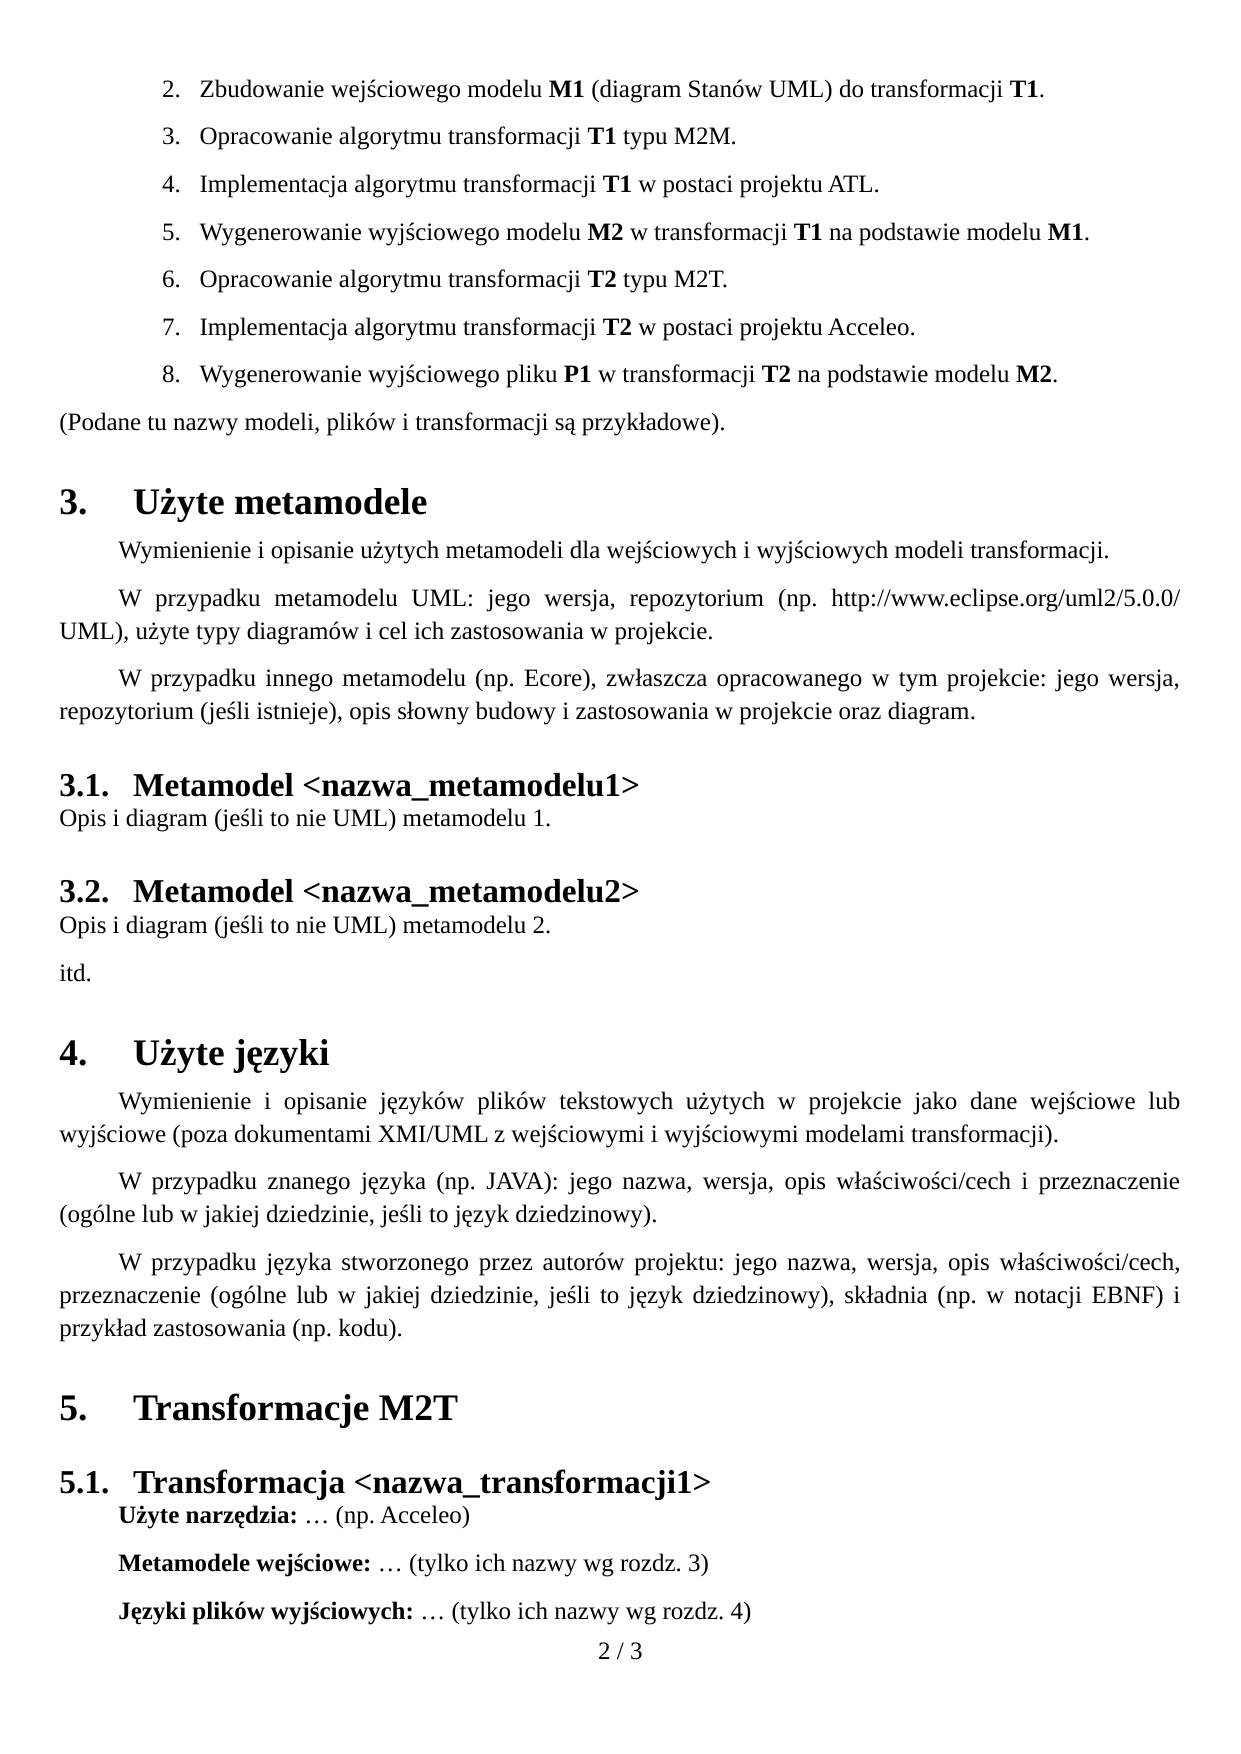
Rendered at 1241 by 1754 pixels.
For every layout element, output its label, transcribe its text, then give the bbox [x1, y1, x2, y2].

list Wygenerowanie wyjściowego modelu M2 w transformacji T1 na podstawie modelu M1. [162, 217, 1181, 245]
text Opis i diagram (jeśli to nie UML) metamodelu 1. [59, 803, 1181, 832]
list Wygenerowanie wyjściowego pliku P1 w transformacji T2 na podstawie modelu M2. [162, 359, 1181, 388]
subtitle Metamodel <nazwa_metamodelu2> [59, 872, 1181, 910]
text Języki plików wyjściowych: … (tylko ich nazwy wg rozdz. 4) [59, 1596, 1181, 1624]
list Opracowanie algorytmu transformacji T1 typu M2M. [162, 121, 1181, 150]
text Wymienienie i opisanie języków plików tekstowych użytych w projekcie jako dane wejściowe lub wyjściowe (poza dokumentami XMI/UML z wejściowymi i wyjściowymi modelami transformacji). [59, 1086, 1181, 1148]
subtitle Użyte języki [59, 1030, 1181, 1073]
text (Podane tu nazwy modeli, plików i transformacji są przykładowe). [59, 407, 1181, 436]
subtitle Transformacje M2T [59, 1386, 1181, 1429]
text Metamodele wejściowe: … (tylko ich nazwy wg rozdz. 3) [59, 1548, 1181, 1577]
list Opracowanie algorytmu transformacji T2 typu M2T. [162, 264, 1181, 293]
text Wymienienie i opisanie użytych metamodeli dla wejściowych i wyjściowych modeli transformacji. [59, 535, 1181, 564]
subtitle Użyte metamodele [59, 479, 1181, 523]
subtitle Transformacja <nazwa_transformacji1> [59, 1462, 1181, 1501]
list Zbudowanie wejściowego modelu M1 (diagram Stanów UML) do transformacji T1. [162, 74, 1181, 102]
subtitle Metamodel <nazwa_metamodelu1> [59, 765, 1181, 803]
text W przypadku znanego języka (np. JAVA): jego nazwa, wersja, opis właściwości/cech i przeznaczenie (ogólne lub w jakiej dziedzinie, jeśli to język dziedzinowy). [59, 1166, 1181, 1228]
text W przypadku innego metamodelu (np. Ecore), zwłaszcza opracowanego w tym projekcie: jego wersja, repozytorium (jeśli istnieje), opis słowny budowy i zastosowania w projekcie oraz diagram. [59, 663, 1181, 725]
text W przypadku języka stworzonego przez autorów projektu: jego nazwa, wersja, opis właściwości/cech, przeznaczenie (ogólne lub w jakiej dziedzinie, jeśli to język dziedzinowy), składnia (np. w notacji EBNF) i przykład zastosowania (np. kodu). [59, 1247, 1181, 1342]
list Implementacja algorytmu transformacji T1 w postaci projektu ATL. [162, 169, 1181, 198]
text Opis i diagram (jeśli to nie UML) metamodelu 2. [59, 910, 1181, 939]
text itd. [59, 958, 1181, 986]
text W przypadku metamodelu UML: jego wersja, repozytorium (np. http://www.eclipse.org/uml2/5.0.0/ UML), użyte typy diagramów i cel ich zastosowania w projekcie. [59, 583, 1181, 644]
text Użyte narzędzia: … (np. Acceleo) [59, 1501, 1181, 1529]
list Implementacja algorytmu transformacji T2 w postaci projektu Acceleo. [162, 312, 1181, 341]
